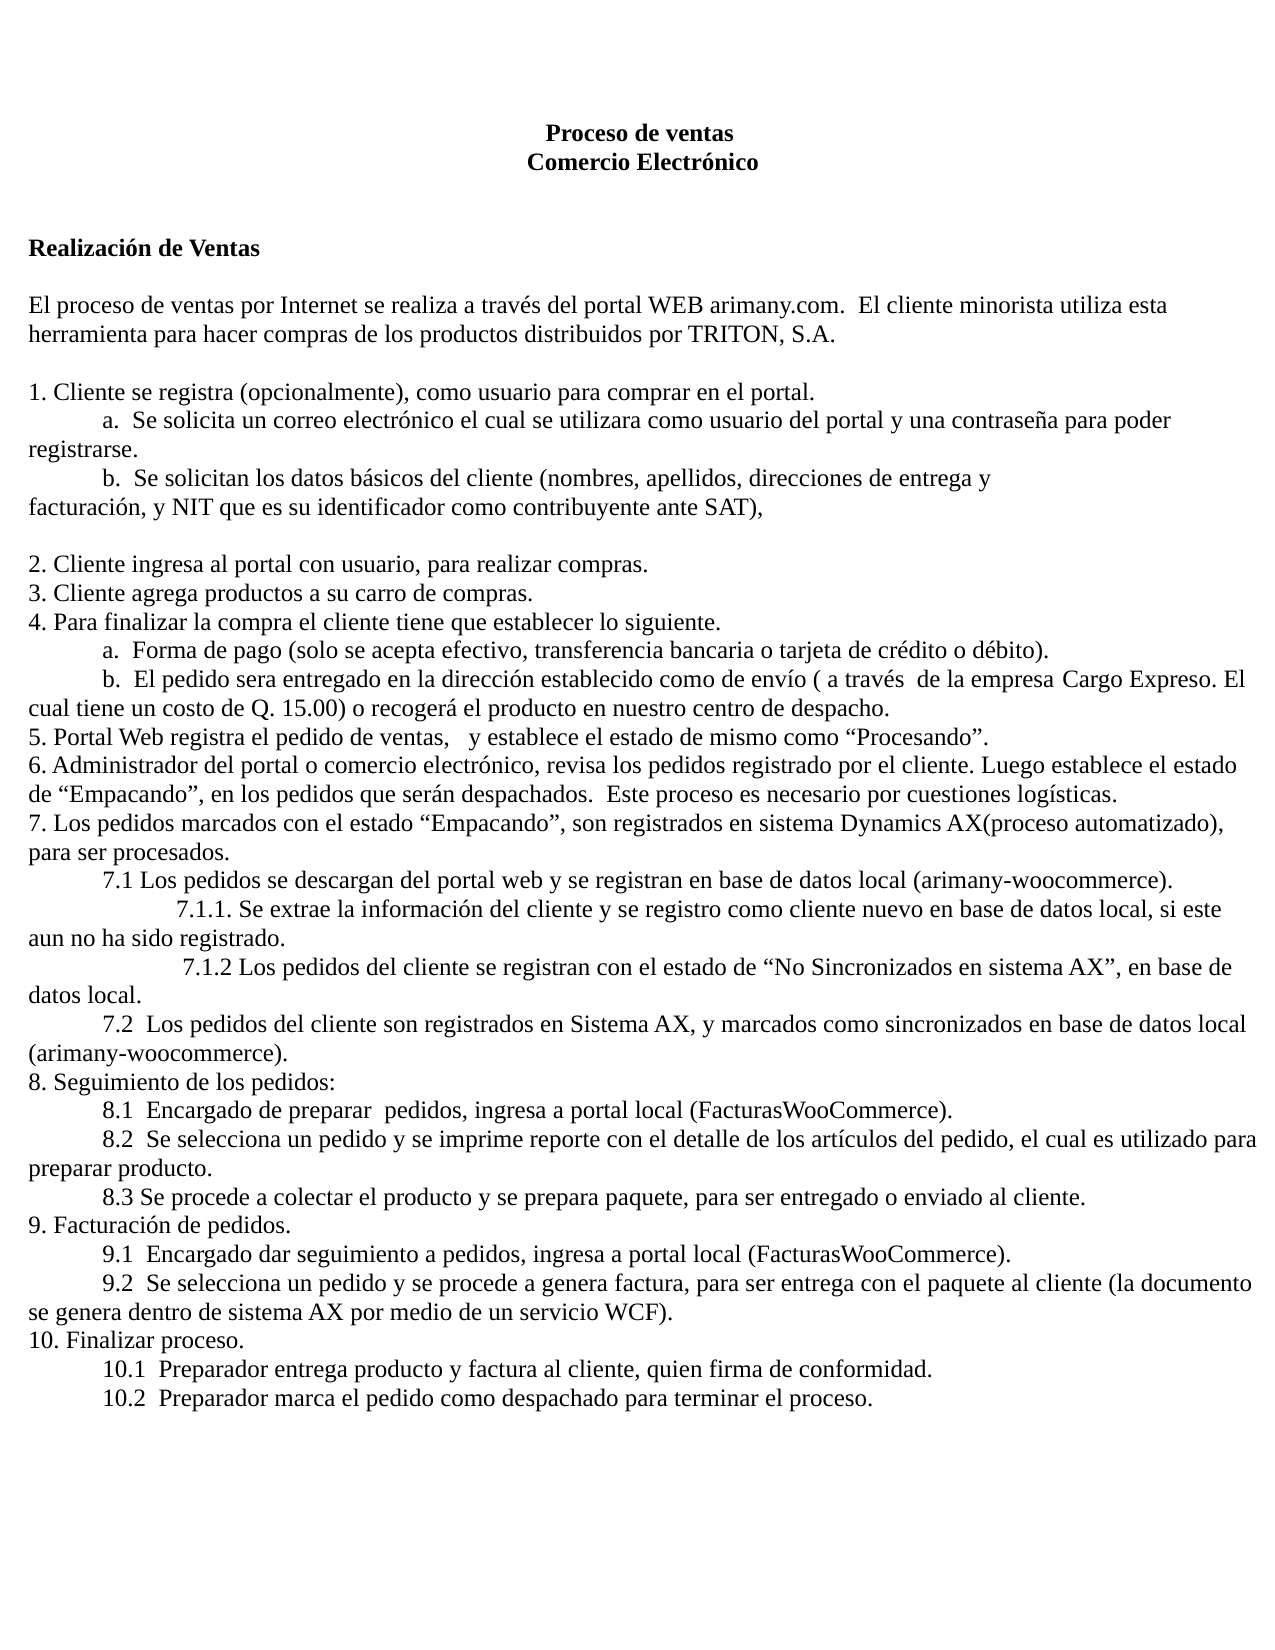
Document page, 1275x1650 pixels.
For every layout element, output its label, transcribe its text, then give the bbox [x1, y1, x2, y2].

text 8.3 Se procede a colectar el producto y se prepara paquete, para ser entregado o enviado al cliente. [28, 1182, 1257, 1211]
text 9.1 Encargado dar seguimiento a pedidos, ingresa a portal local (FacturasWooCommerce). [28, 1239, 1257, 1268]
text 10.1 Preparador entrega producto y factura al cliente, quien firma de conformidad. [28, 1354, 1257, 1383]
text a. Se solicita un correo electrónico el cual se utilizara como usuario del portal y una contraseña para poder registrarse. [28, 406, 1257, 463]
text Realización de Ventas [28, 233, 1257, 262]
text 7.1.2 Los pedidos del cliente se registran con el estado de “No Sincronizados en sistema AX”, en base de datos local. [28, 952, 1257, 1009]
text 7. Los pedidos marcados con el estado “Empacando”, son registrados en sistema Dynamics AX(proceso automatizado), para ser procesados. [28, 808, 1257, 866]
text 7.1.1. Se extrae la información del cliente y se registro como cliente nuevo en base de datos local, si este aun no ha sido registrado. [28, 894, 1257, 952]
text 8.2 Se selecciona un pedido y se imprime reporte con el detalle de los artículos del pedido, el cual es utilizado para preparar producto. [28, 1124, 1257, 1182]
text 4. Para finalizar la compra el cliente tiene que establecer lo siguiente. [28, 607, 1257, 636]
text 1. Cliente se registra (opcionalmente), como usuario para comprar en el portal. [28, 377, 1257, 406]
text 7.1 Los pedidos se descargan del portal web y se registran en base de datos local (arimany-woocommerce). [28, 866, 1257, 894]
text 2. Cliente ingresa al portal con usuario, para realizar compras. [28, 549, 1257, 578]
text El proceso de ventas por Internet se realiza a través del portal WEB arimany.com. El cliente minorista utiliza esta herramienta para hacer compras de los productos distribuidos por TRITON, S.A. [28, 291, 1257, 348]
text 8.1 Encargado de preparar pedidos, ingresa a portal local (FacturasWooCommerce). [28, 1096, 1257, 1124]
text Comercio Electrónico [28, 147, 1257, 176]
text b. Se solicitan los datos básicos del cliente (nombres, apellidos, direcciones de entrega y facturación, y NIT que es su identificador como contribuyente ante SAT), [28, 463, 1257, 521]
text 8. Seguimiento de los pedidos: [28, 1067, 1257, 1096]
text 3. Cliente agrega productos a su carro de compras. [28, 578, 1257, 607]
text b. El pedido sera entregado en la dirección establecido como de envío ( a través de la empresa Cargo Expreso. El cual tiene un costo de Q. 15.00) o recogerá el producto en nuestro centro de despacho. [28, 664, 1257, 722]
text 7.2 Los pedidos del cliente son registrados en Sistema AX, y marcados como sincronizados en base de datos local (arimany-woocommerce). [28, 1009, 1257, 1067]
text Proceso de ventas [28, 118, 1257, 147]
text 6. Administrador del portal o comercio electrónico, revisa los pedidos registrado por el cliente. Luego establece el estado de “Empacando”, en los pedidos que serán despachados. Este proceso es necesario por cuestiones logísticas. [28, 751, 1257, 808]
text 9. Facturación de pedidos. [28, 1211, 1257, 1239]
text 9.2 Se selecciona un pedido y se procede a genera factura, para ser entrega con el paquete al cliente (la documento se genera dentro de sistema AX por medio de un servicio WCF). [28, 1268, 1257, 1326]
text a. Forma de pago (solo se acepta efectivo, transferencia bancaria o tarjeta de crédito o débito). [28, 636, 1257, 664]
text 10.2 Preparador marca el pedido como despachado para terminar el proceso. [28, 1383, 1257, 1412]
text 5. Portal Web registra el pedido de ventas, y establece el estado de mismo como “Procesando”. [28, 722, 1257, 751]
text 10. Finalizar proceso. [28, 1326, 1257, 1354]
